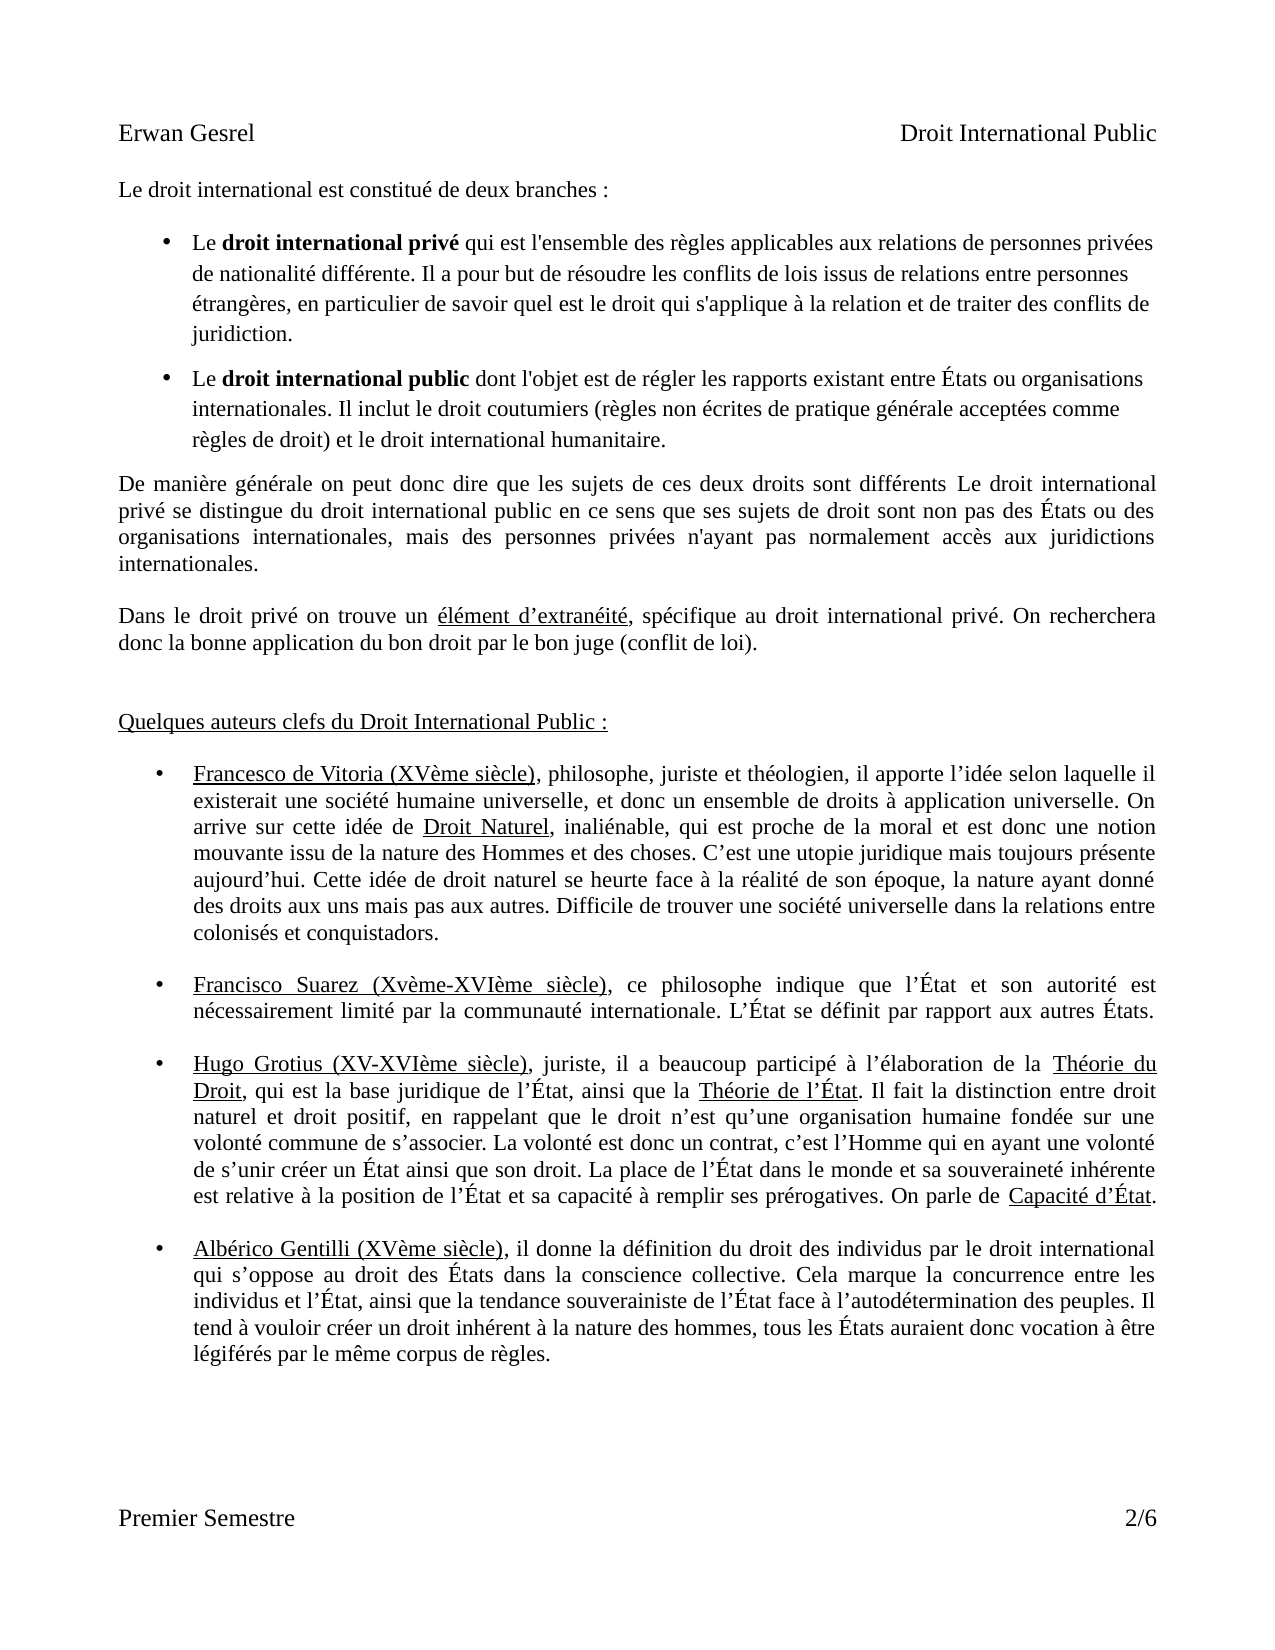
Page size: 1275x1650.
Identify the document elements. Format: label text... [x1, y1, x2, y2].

list Albérico Gentilli (XVème siècle), il donne la définition du droit des individus par le droit international qui s’oppose au droit des États dans la conscience collective. Cela marque la concurrence entre les individus et l’État, ainsi que la tendance souverainiste de l’État face à l’autodétermination des peuples. Il tend à vouloir créer un droit inhérent à la nature des hommes, tous les États auraient donc vocation à être légiférés par le même corpus de règles. [156, 1235, 1157, 1367]
text Quelques auteurs clefs du Droit International Public : [118, 708, 1157, 734]
list Hugo Grotius (XV-XVIème siècle), juriste, il a beaucoup participé à l’élaboration de la Théorie du Droit, qui est la base juridique de l’État, ainsi que la Théorie de l’État. Il fait la distinction entre droit naturel et droit positif, en rappelant que le droit n’est qu’une organisation humaine fondée sur une volonté commune de s’associer. La volonté est donc un contrat, c’est l’Homme qui en ayant une volonté de s’unir créer un État ainsi que son droit. La place de l’État dans le monde et sa souveraineté inhérente est relative à la position de l’État et sa capacité à remplir ses prérogatives. On parle de Capacité d’État. [156, 1050, 1157, 1235]
list Le droit international privé qui est l'ensemble des règles applicables aux relations de personnes privées de nationalité différente. Il a pour but de résoudre les conflits de lois issus de relations entre personnes étrangères, en particulier de savoir quel est le droit qui s'applique à la relation et de traiter des conflits de juridiction. [162, 229, 1157, 346]
list Le droit international public dont l'objet est de régler les rapports existant entre États ou organisations internationales. Il inclut le droit coutumiers (règles non écrites de pratique générale acceptées comme règles de droit) et le droit international humanitaire. [162, 365, 1157, 452]
list Francesco de Vitoria (XVème siècle), philosophe, juriste et théologien, il apporte l’idée selon laquelle il existerait une société humaine universelle, et donc un ensemble de droits à application universelle. On arrive sur cette idée de Droit Naturel, inaliénable, qui est proche de la moral et est donc une notion mouvante issu de la nature des Hommes et des choses. C’est une utopie juridique mais toujours présente aujourd’hui. Cette idée de droit naturel se heurte face à la réalité de son époque, la nature ayant donné des droits aux uns mais pas aux autres. Difficile de trouver une société universelle dans la relations entre colonisés et conquistadors. [156, 760, 1157, 945]
text Le droit international est constitué de deux branches : [118, 176, 1157, 203]
text De manière générale on peut donc dire que les sujets de ces deux droits sont différents Le droit international privé se distingue du droit international public en ce sens que ses sujets de droit sont non pas des États ou des organisations internationales, mais des personnes privées n'ayant pas normalement accès aux juridictions internationales. [118, 471, 1157, 576]
text Dans le droit privé on trouve un élément d’extranéité, spécifique au droit international privé. On recherchera donc la bonne application du bon droit par le bon juge (conflit de loi). [118, 602, 1157, 655]
list Francisco Suarez (Xvème-XVIème siècle), ce philosophe indique que l’État et son autorité est nécessairement limité par la communauté internationale. L’État se définit par rapport aux autres États. [156, 971, 1157, 1050]
